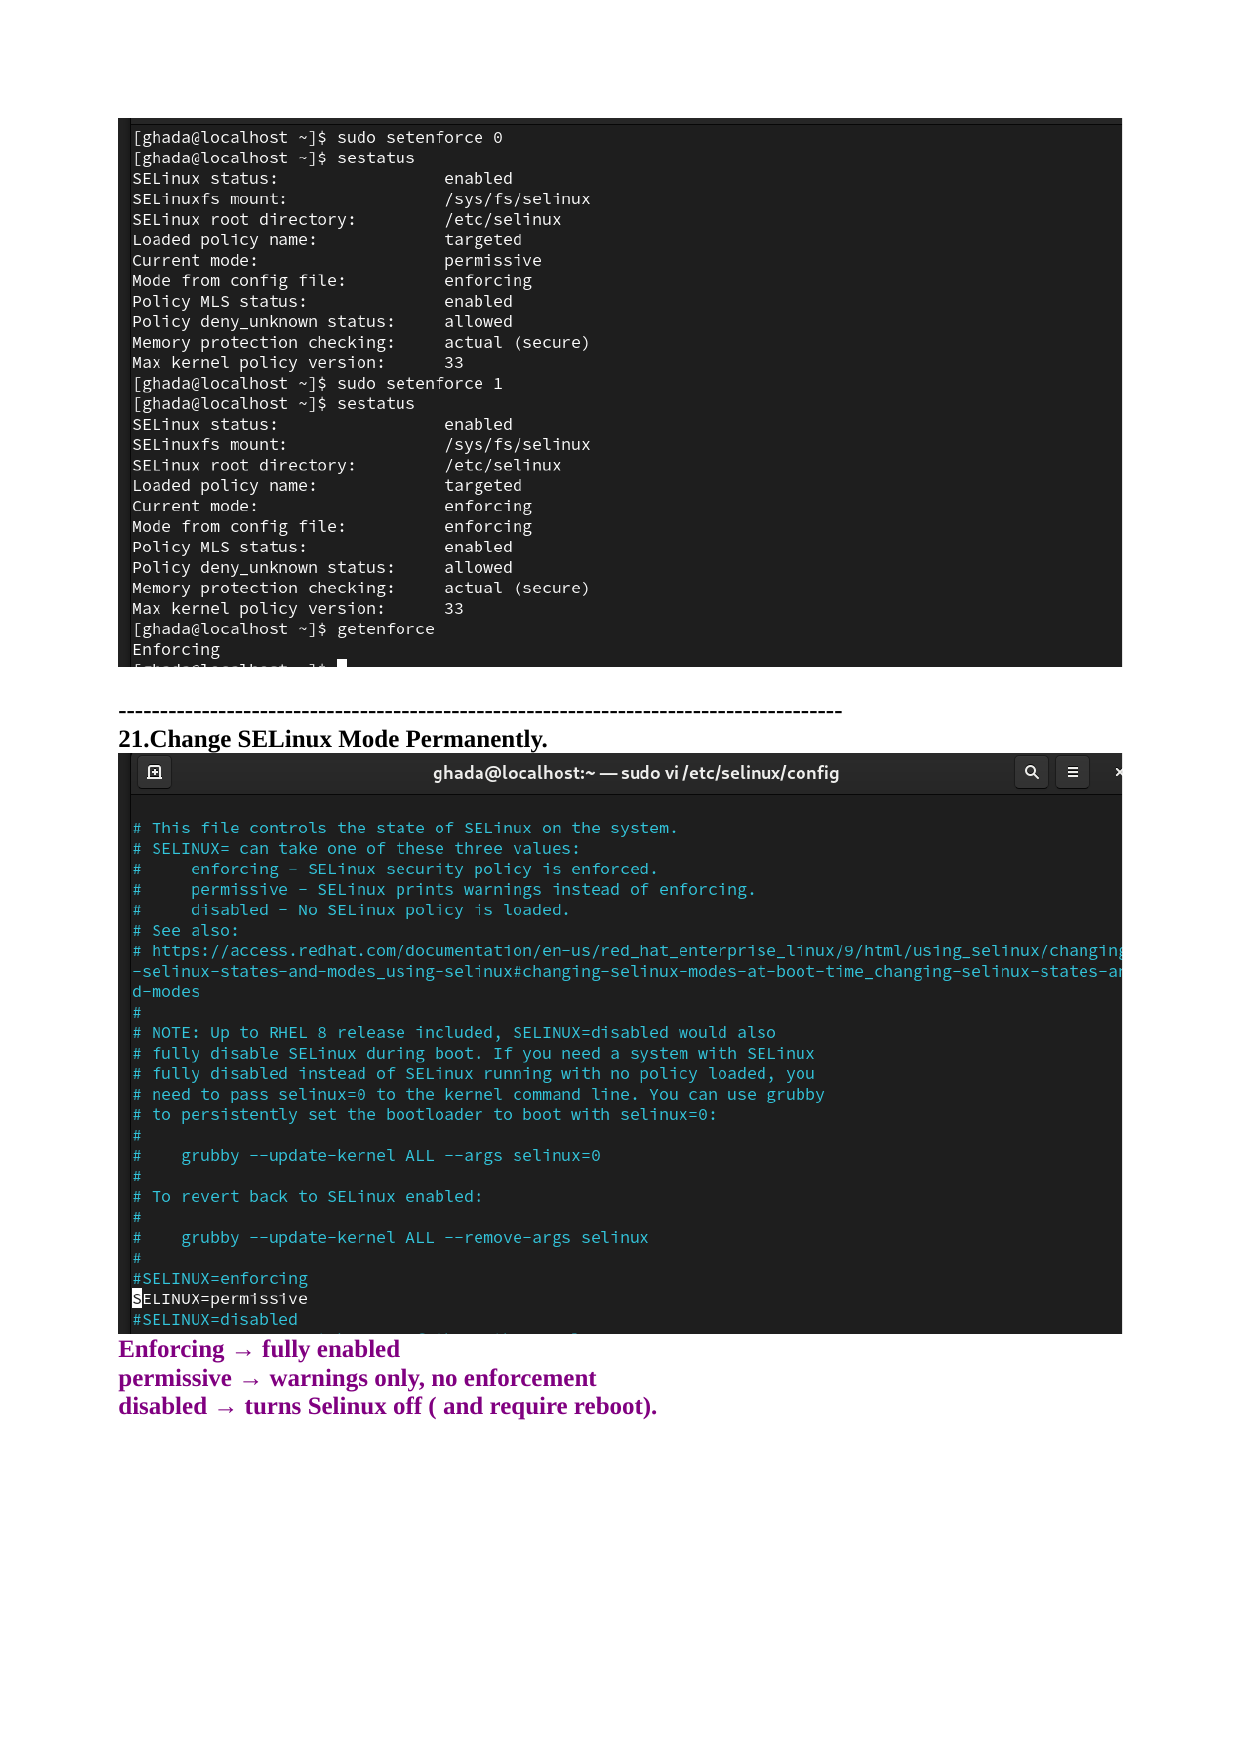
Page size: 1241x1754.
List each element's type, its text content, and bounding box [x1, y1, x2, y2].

text Enforcing → fully enabled [118, 1334, 1122, 1363]
text --------------------------------------------------------------------------------------- [118, 696, 1122, 724]
text disabled → turns Selinux off ( and require reboot). [118, 1391, 1122, 1420]
text permissive → warnings only, no enforcement [118, 1363, 1122, 1391]
picture [118, 753, 1123, 1334]
picture [118, 118, 1123, 667]
text 21.Change SELinux Mode Permanently. [118, 724, 1122, 753]
